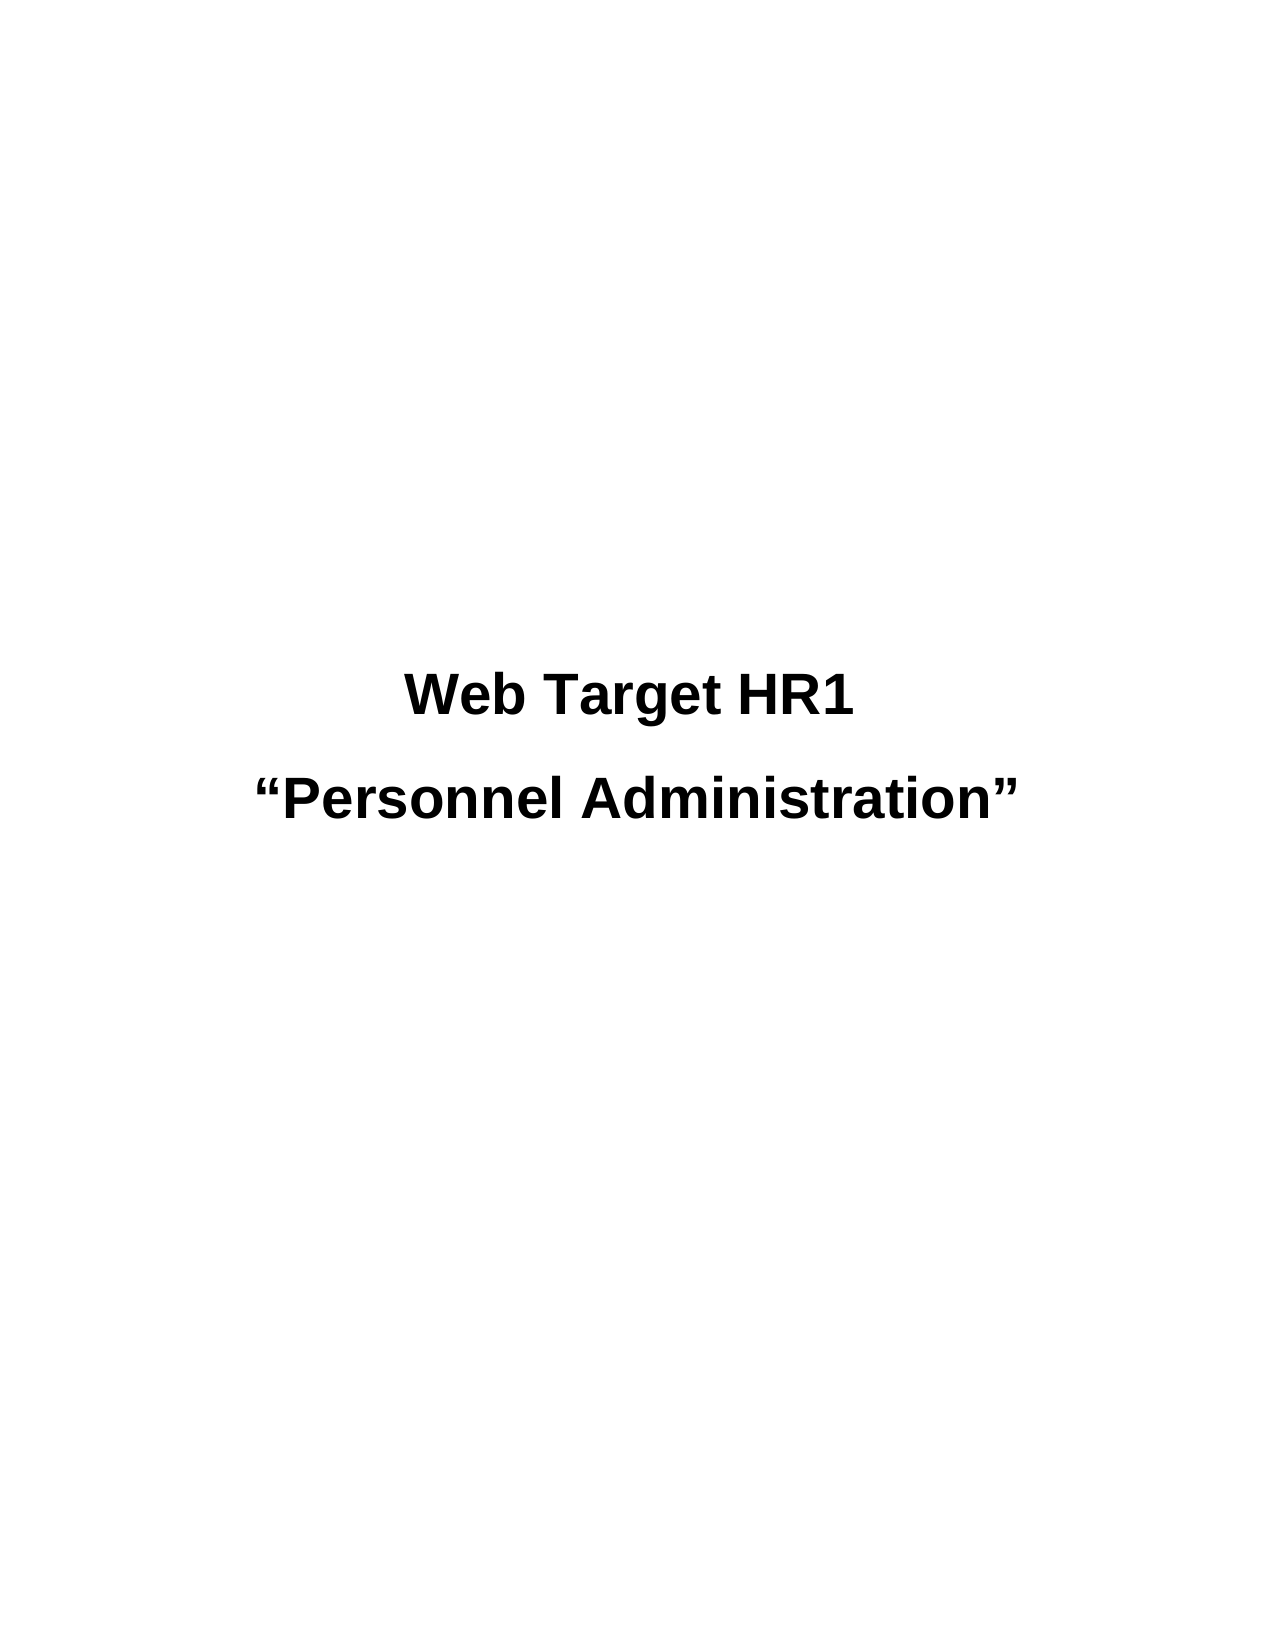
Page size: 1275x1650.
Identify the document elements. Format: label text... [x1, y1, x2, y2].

title “Personnel Administration” [118, 764, 1157, 831]
title Web Target HR1 [118, 659, 1157, 727]
